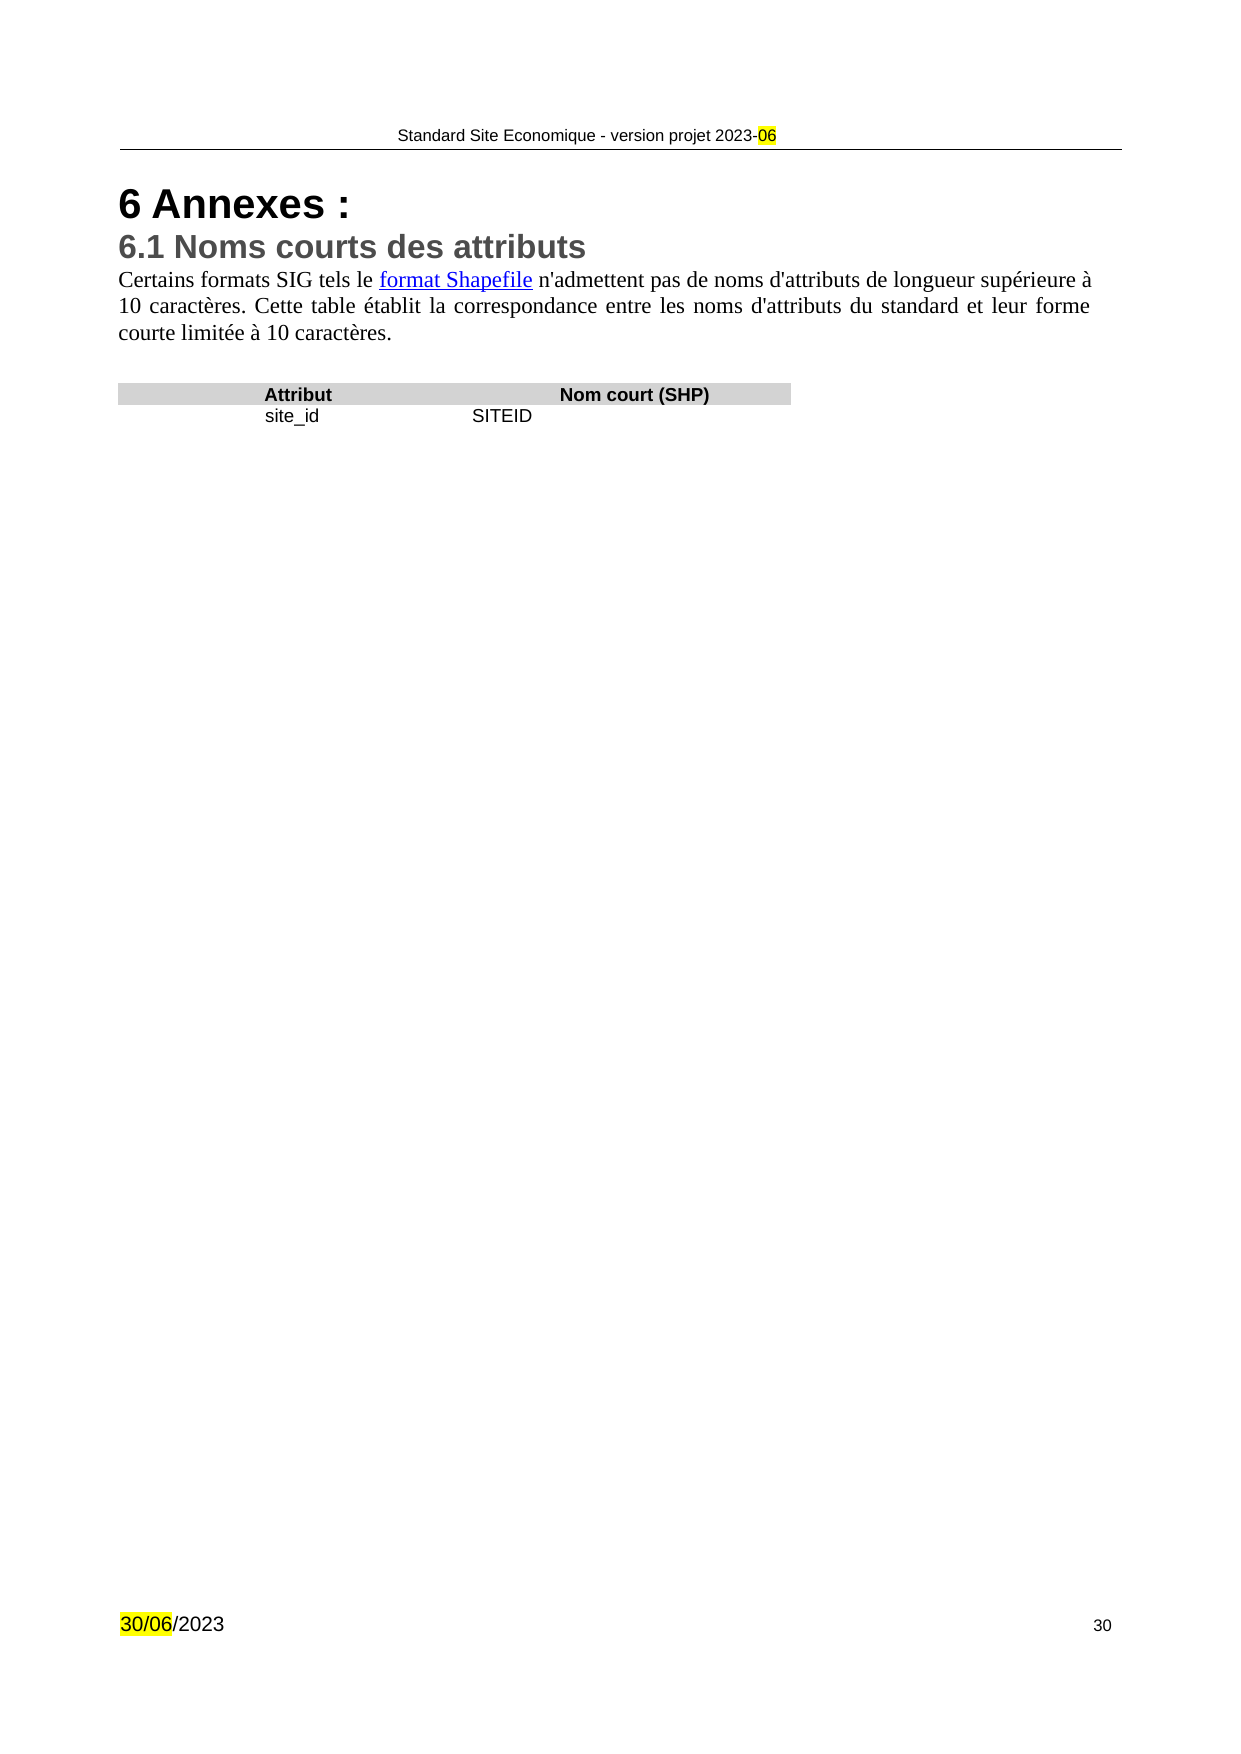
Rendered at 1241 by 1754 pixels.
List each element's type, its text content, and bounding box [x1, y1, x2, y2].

subtitle 6 Annexes : [118, 180, 1122, 228]
table_header Attribut [118, 383, 472, 405]
subtitle 6.1 Noms courts des attributs [118, 228, 1122, 266]
table_cell site_id [118, 405, 472, 429]
table_header Nom court (SHP) [472, 383, 791, 405]
text Certains formats SIG tels le format Shapefile n'admettent pas de noms d'attributs de longueur supérieure à 10 caractères. Cette table établit la correspondance entre les noms d'attributs du standard et leur forme courte limitée à 10 caractères. [118, 266, 1093, 345]
table_cell SITEID [472, 405, 791, 429]
